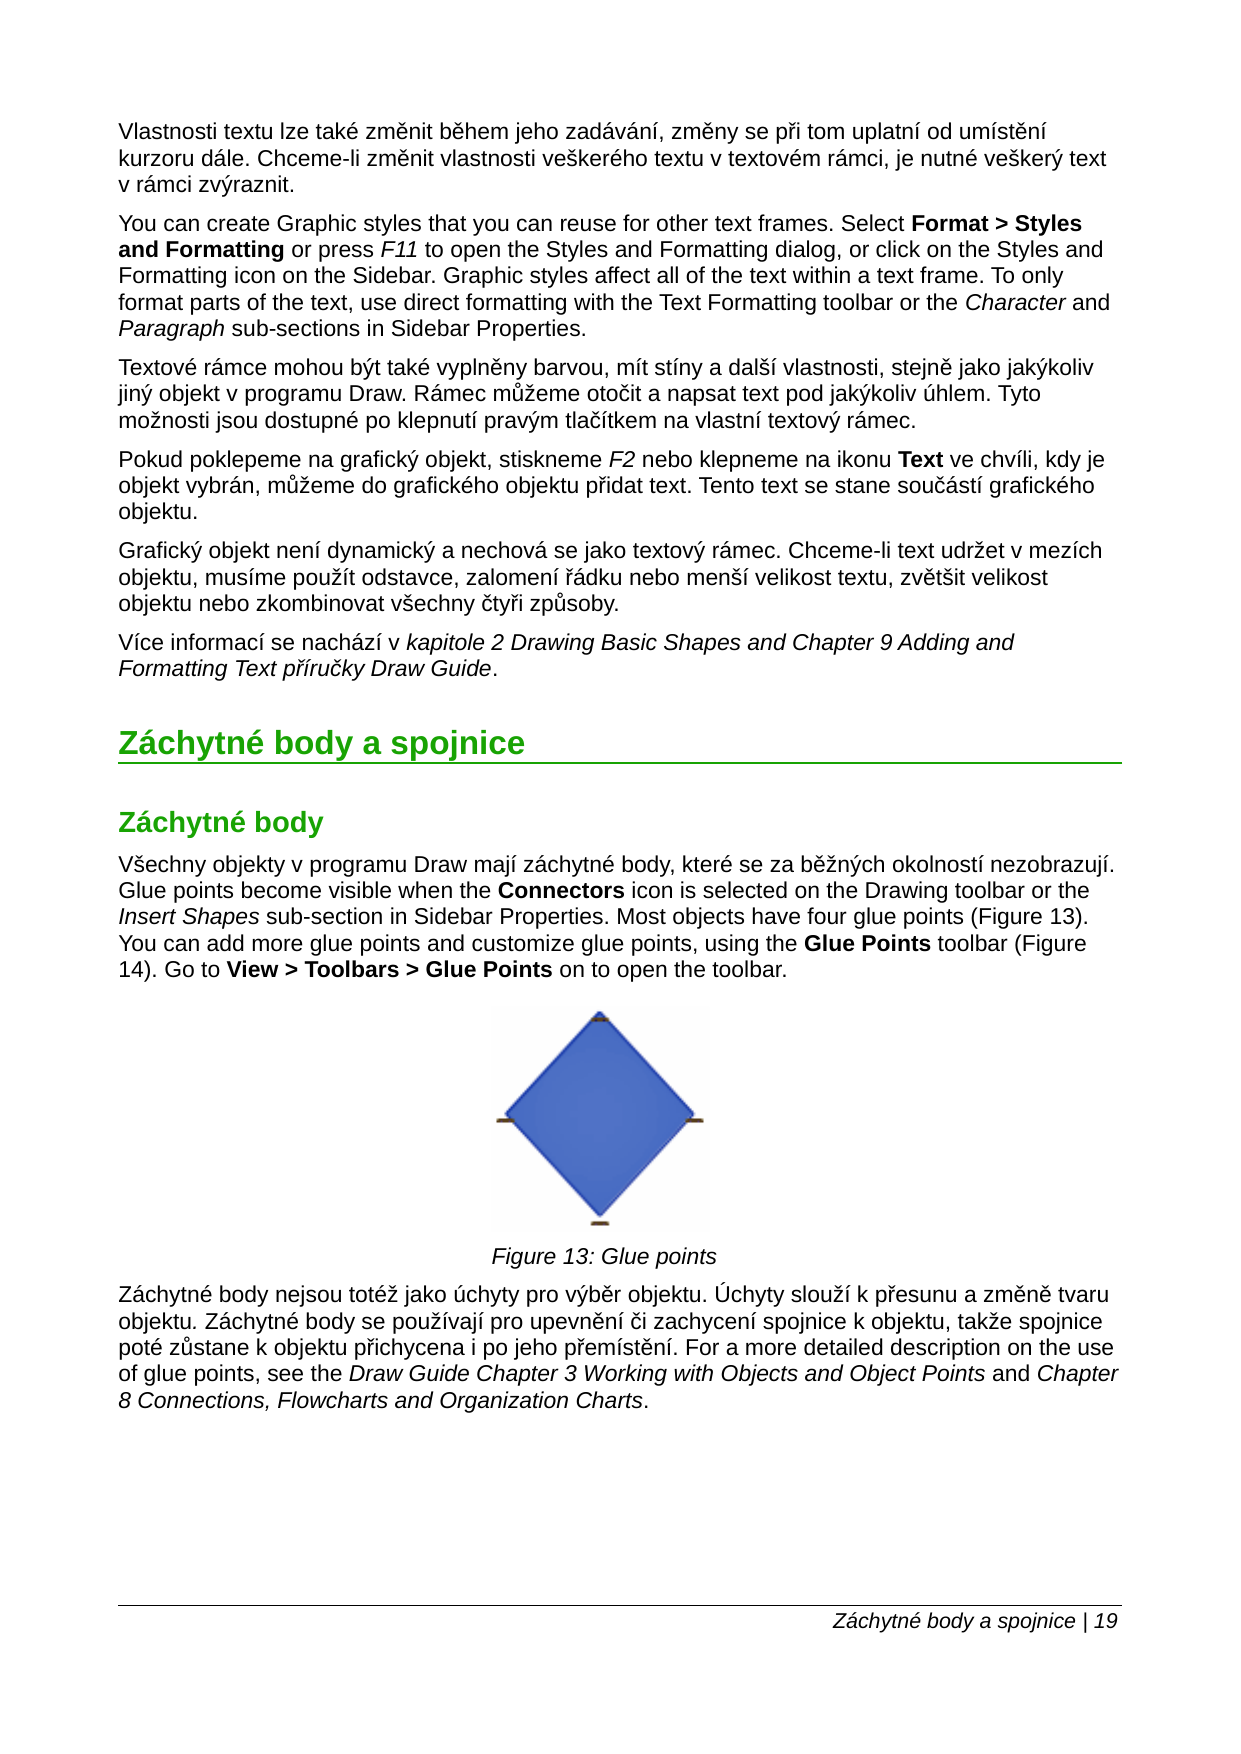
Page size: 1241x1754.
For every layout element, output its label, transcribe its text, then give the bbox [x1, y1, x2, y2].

text Grafický objekt není dynamický a nechová se jako textový rámec. Chceme-li text udržet v mezích objektu, musíme použít odstavce, zalomení řádku nebo menší velikost textu, zvětšit velikost objektu nebo zkombinovat všechny čtyři způsoby. [118, 537, 1122, 616]
text Figure 13: Glue points [491, 1243, 749, 1269]
text Záchytné body nejsou totéž jako úchyty pro výběr objektu. Úchyty slouží k přesunu a změně tvaru objektu. Záchytné body se používají pro upevnění či zachycení spojnice k objektu, takže spojnice poté zůstane k objektu přichycena i po jeho přemístění. For a more detailed description on the use of glue points, see the Draw Guide Chapter 3 Working with Objects and Object Points and Chapter 8 Connections, Flowcharts and Organization Charts. [118, 1281, 1122, 1413]
picture [491, 1006, 710, 1232]
text Pokud poklepeme na grafický objekt, stiskneme F2 nebo klepneme na ikonu Text ve chvíli, kdy je objekt vybrán, můžeme do grafického objektu přidat text. Tento text se stane součástí grafického objektu. [118, 446, 1122, 524]
text Všechny objekty v programu Draw mají záchytné body, které se za běžných okolností nezobrazují. Glue points become visible when the Connectors icon is selected on the Drawing toolbar or the Insert Shapes sub‑section in Sidebar Properties. Most objects have four glue points (Figure 13). You can add more glue points and customize glue points, using the Glue Points toolbar (Figure 14). Go to View > Toolbars > Glue Points on to open the toolbar. [118, 851, 1122, 982]
list Vlastnosti textu lze také změnit během jeho zadávání, změny se při tom uplatní od umístění kurzoru dále. Chceme-li změnit vlastnosti veškerého textu v textovém rámci, je nutné veškerý text v rámci zvýraznit. [118, 118, 1122, 197]
list Více informací se nachází v kapitole 2 Drawing Basic Shapes and Chapter 9 Adding and Formatting Text příručky Draw Guide. [118, 629, 1122, 681]
text Textové rámce mohou být také vyplněny barvou, mít stíny a další vlastnosti, stejně jako jakýkoliv jiný objekt v programu Draw. Rámec můžeme otočit a napsat text pod jakýkoliv úhlem. Tyto možnosti jsou dostupné po klepnutí pravým tlačítkem na vlastní textový rámec. [118, 354, 1122, 433]
text You can create Graphic styles that you can reuse for other text frames. Select Format > Styles and Formatting or press F11 to open the Styles and Formatting dialog, or click on the Styles and Formatting icon on the Sidebar. Graphic styles affect all of the text within a text frame. To only format parts of the text, use direct formatting with the Text Formatting toolbar or the Character and Paragraph sub-sections in Sidebar Properties. [118, 210, 1122, 341]
subtitle Záchytné body a spojnice [118, 723, 1122, 762]
subtitle Záchytné body [118, 805, 1122, 839]
